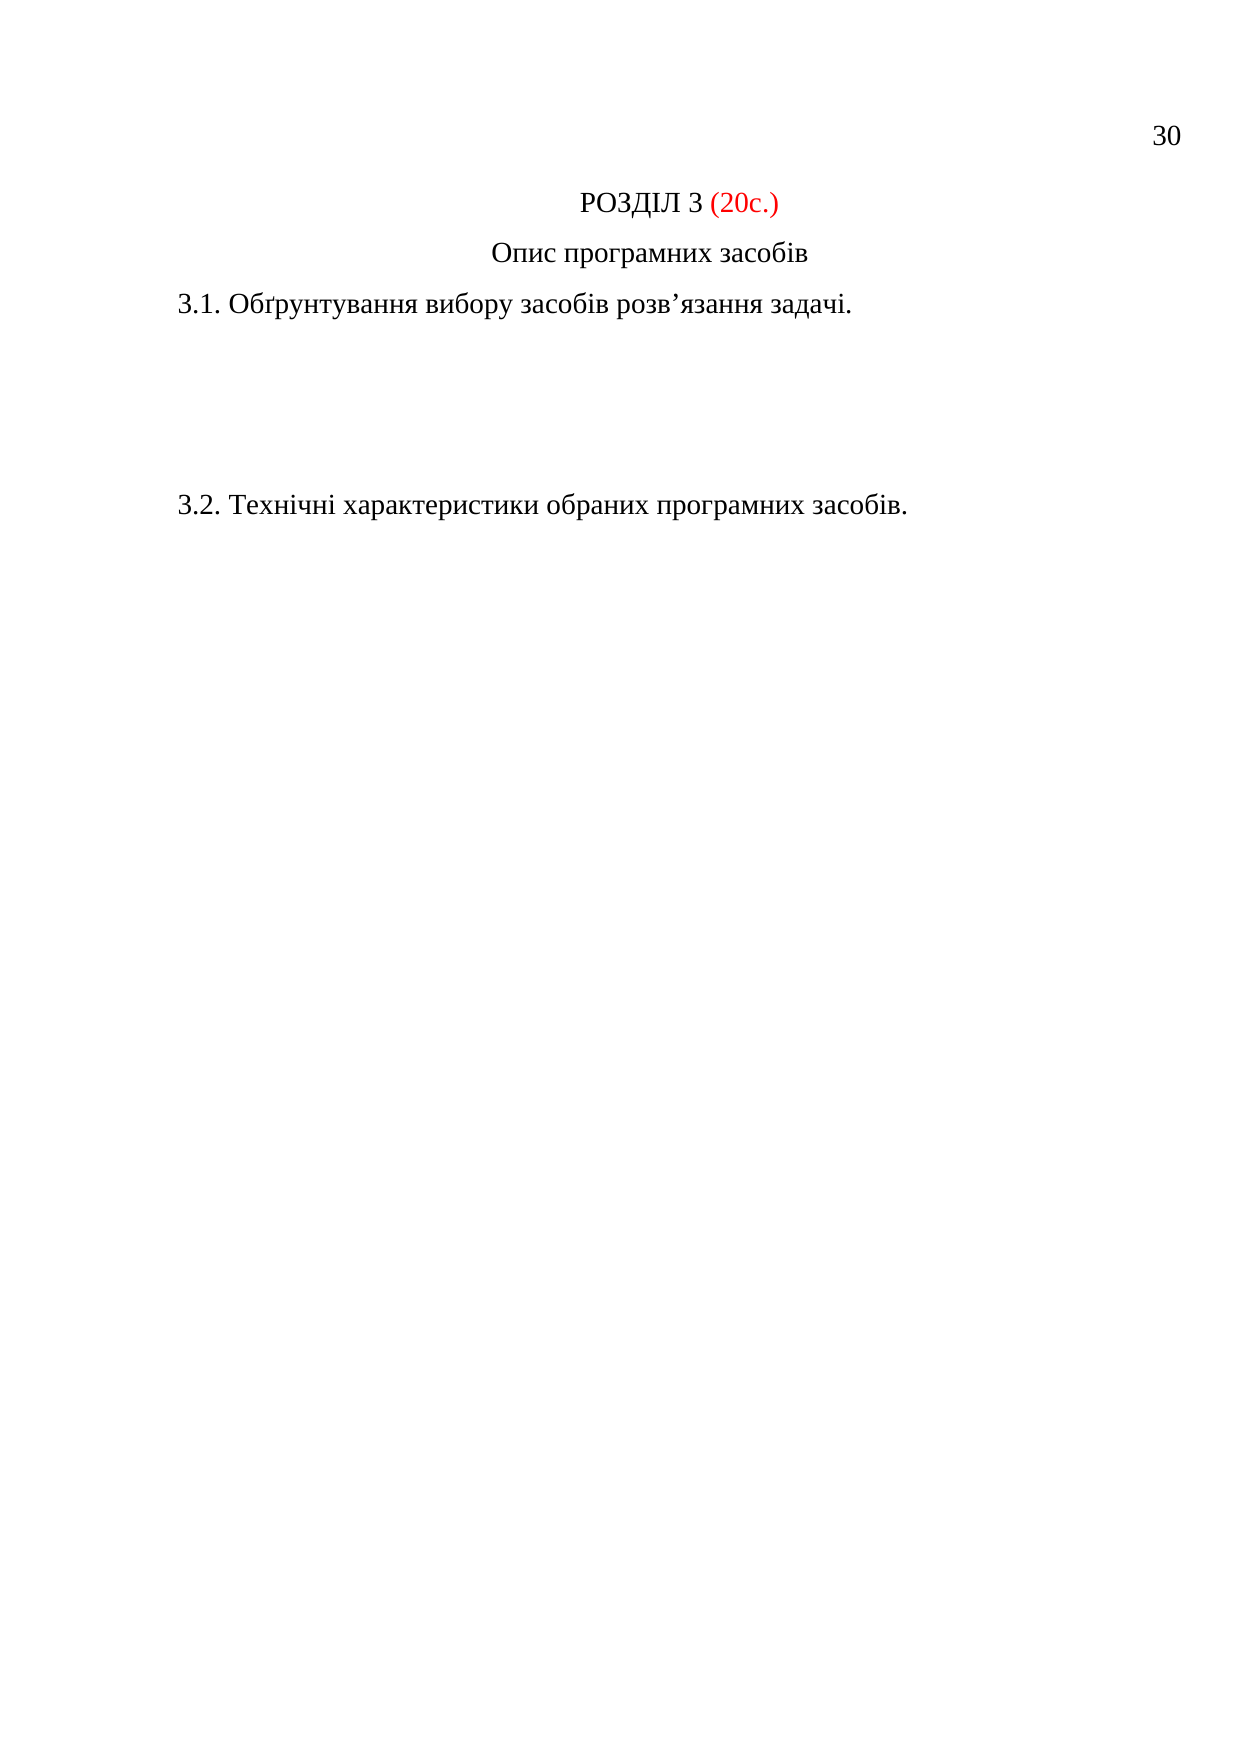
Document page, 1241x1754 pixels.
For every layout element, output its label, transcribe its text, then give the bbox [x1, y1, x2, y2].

subtitle 3.1. Обґрунтування вибору засобів розв’язання задачі. [118, 286, 1181, 319]
subtitle РОЗДІЛ 3 (20c.) Опис програмних засобів [118, 185, 1181, 269]
subtitle 3.2. Технічні характеристики обраних програмних засобів. [118, 487, 1181, 521]
